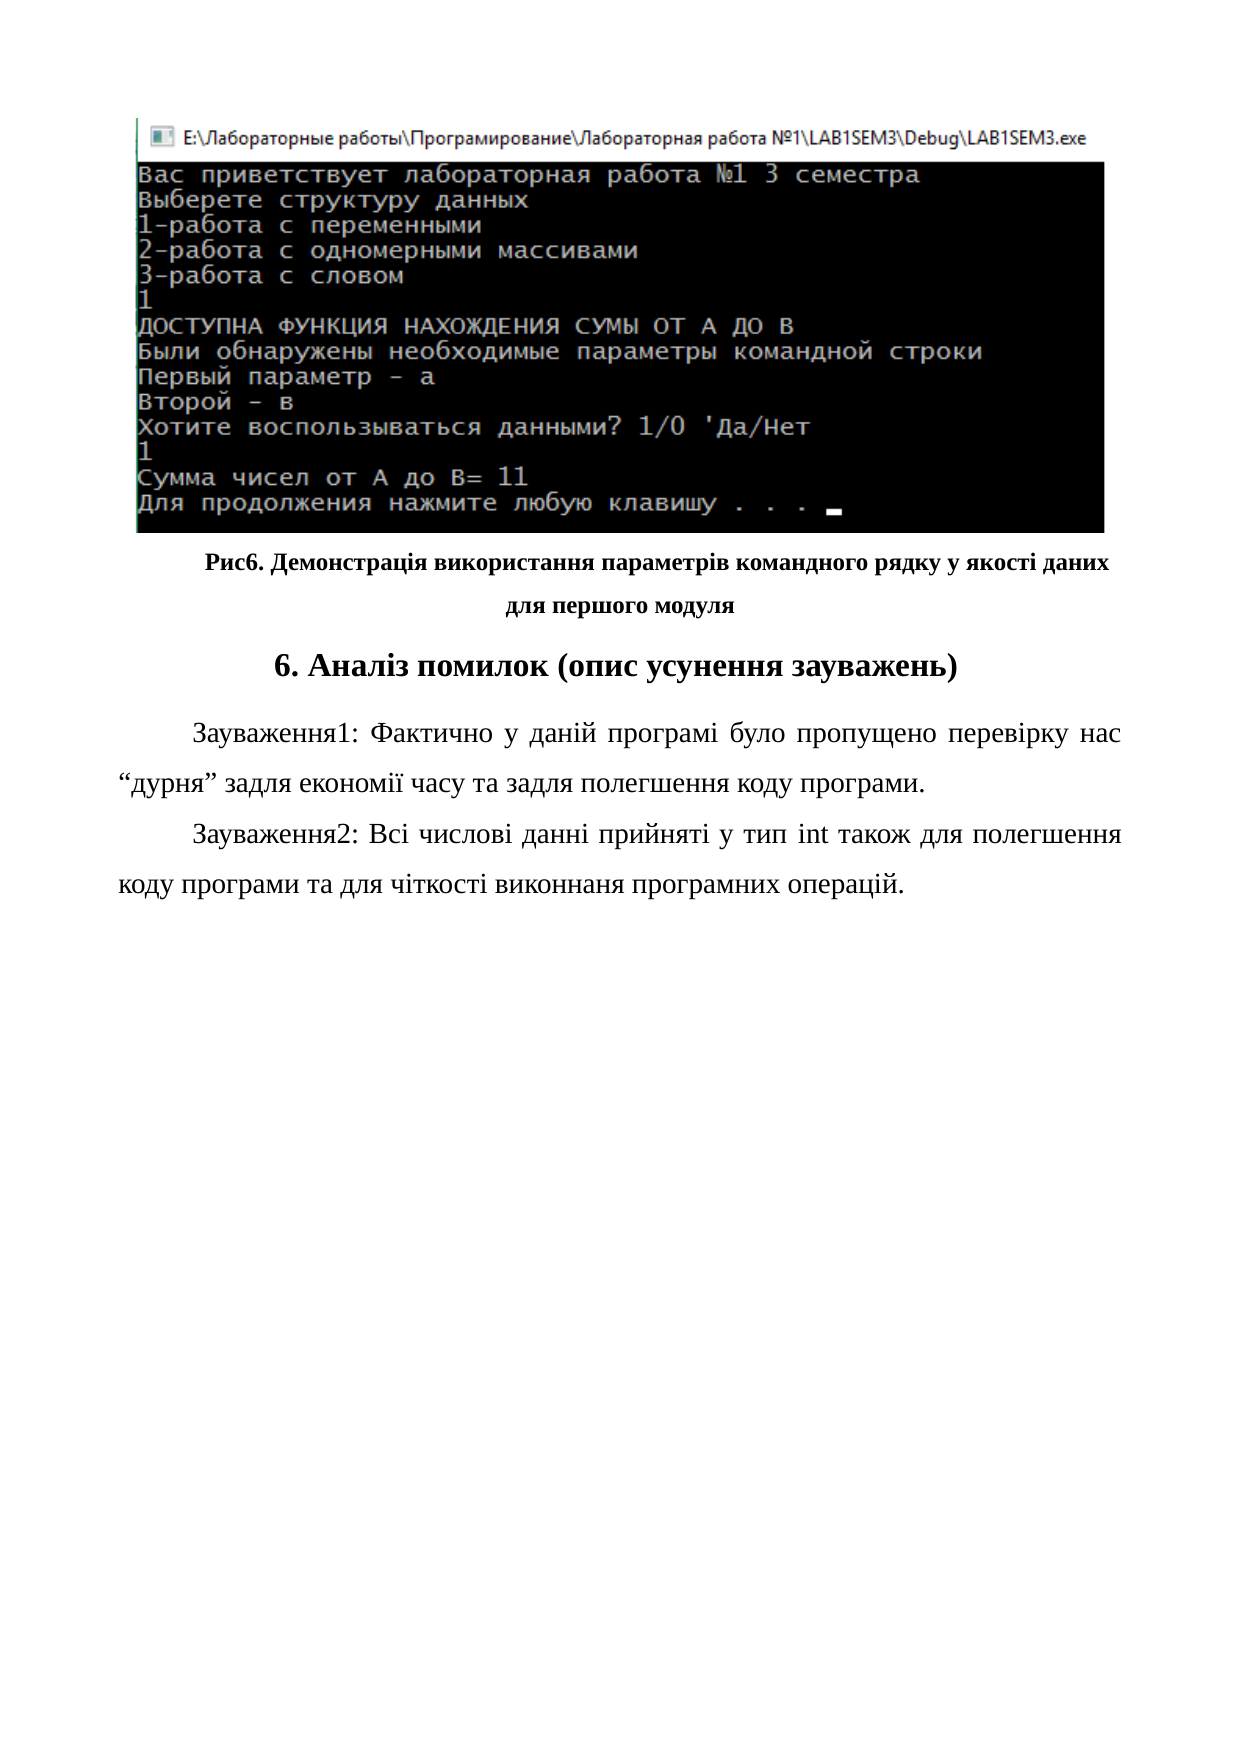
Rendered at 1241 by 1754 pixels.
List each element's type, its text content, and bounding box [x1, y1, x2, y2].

text Зауваження1: Фактично у даній програмі було пропущено перевірку нас “дурня” задля економії часу та задля полегшення коду програми. [118, 715, 1122, 799]
subtitle 6. Аналіз помилок (опис усунення зауважень) [118, 645, 1122, 683]
text Рис6. Демонстрація використання параметрів командного рядку у якості даних для першого модуля [118, 118, 1122, 618]
text Зауваження2: Всі числові данні прийняті у тип int також для полегшення коду програми та для чіткості виконнаня програмних операцій. [118, 816, 1122, 899]
